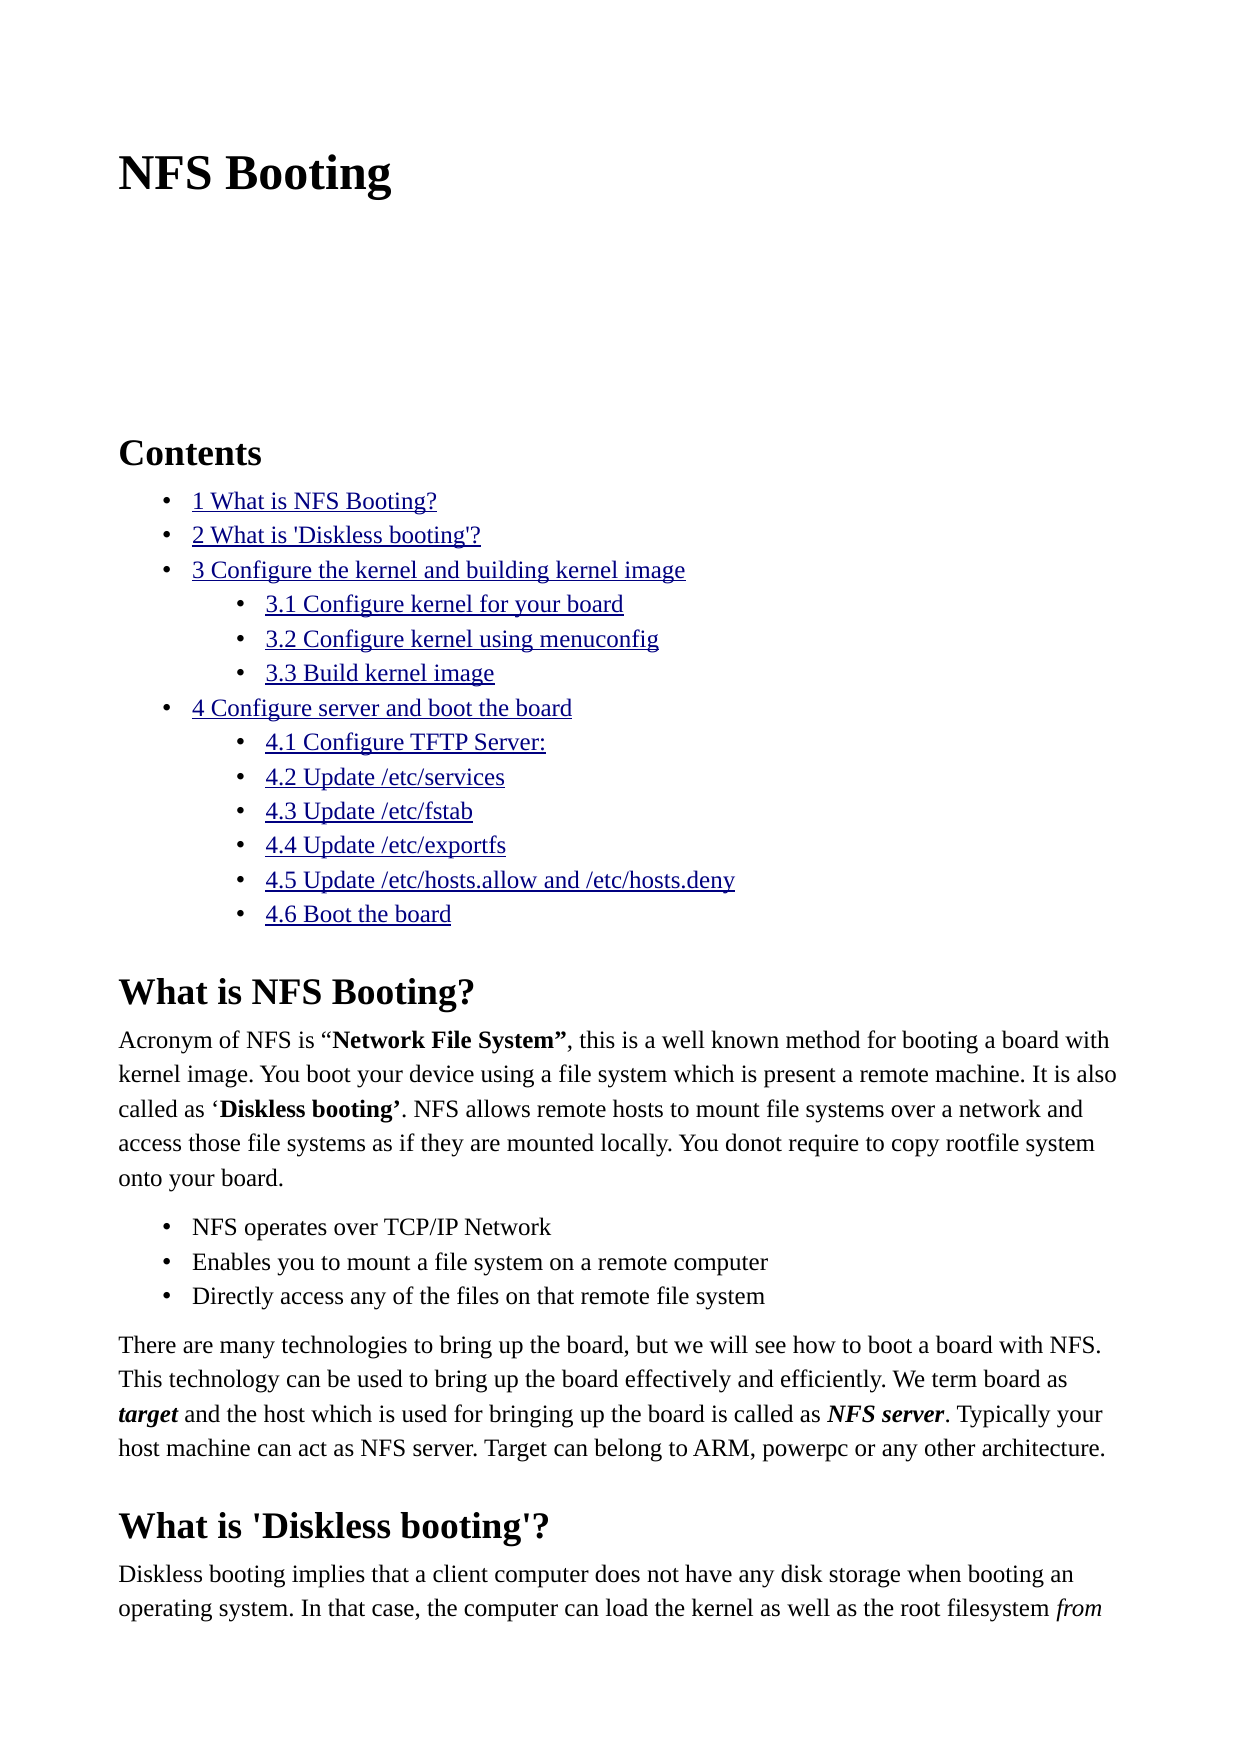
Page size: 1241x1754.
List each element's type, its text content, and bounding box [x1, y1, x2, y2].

subtitle What is NFS Booting? [118, 969, 1122, 1013]
list 3.3 Build kernel image [236, 658, 1122, 687]
list 3.2 Configure kernel using menuconfig [236, 624, 1122, 652]
list Enables you to mount a file system on a remote computer [162, 1247, 1122, 1275]
list 4.1 Configure TFTP Server: [236, 727, 1122, 756]
text Acronym of NFS is “Network File System”, this is a well known method for booting a board with kernel image. You boot your device using a file system which is present a remote machine. It is also called as ‘Diskless booting’. NFS allows remote hosts to mount file systems over a network and access those file systems as if they are mounted locally. You donot require to copy rootfile system onto your board. [118, 1025, 1122, 1192]
list 1 What is NFS Booting? [162, 486, 1122, 514]
list 3.1 Configure kernel for your board [236, 589, 1122, 618]
subtitle What is 'Diskless booting'? [118, 1503, 1122, 1547]
list 4 Configure server and boot the board [162, 693, 1122, 721]
subtitle Contents [118, 430, 1122, 473]
text Diskless booting implies that a client computer does not have any disk storage when booting an operating system. In that case, the computer can load the kernel as well as the root filesystem from [118, 1559, 1122, 1622]
list Directly access any of the files on that remote file system [162, 1281, 1122, 1310]
text There are many technologies to bring up the board, but we will see how to boot a board with NFS. This technology can be used to bring up the board effectively and efficiently. We term board as target and the host which is used for bringing up the board is called as NFS server. Typically your host machine can act as NFS server. Target can belong to ARM, powerpc or any other architecture. [118, 1330, 1122, 1462]
list 4.6 Boot the board [236, 899, 1122, 928]
list 4.4 Update /etc/exportfs [236, 831, 1122, 859]
list 2 What is 'Diskless booting'? [162, 520, 1122, 549]
list 4.3 Update /etc/fstab [236, 796, 1122, 825]
subtitle NFS Booting [118, 143, 1122, 201]
list NFS operates over TCP/IP Network [162, 1212, 1122, 1241]
list 3 Configure the kernel and building kernel image [162, 555, 1122, 583]
list 4.2 Update /etc/services [236, 762, 1122, 790]
list 4.5 Update /etc/hosts.allow and /etc/hosts.deny [236, 865, 1122, 894]
